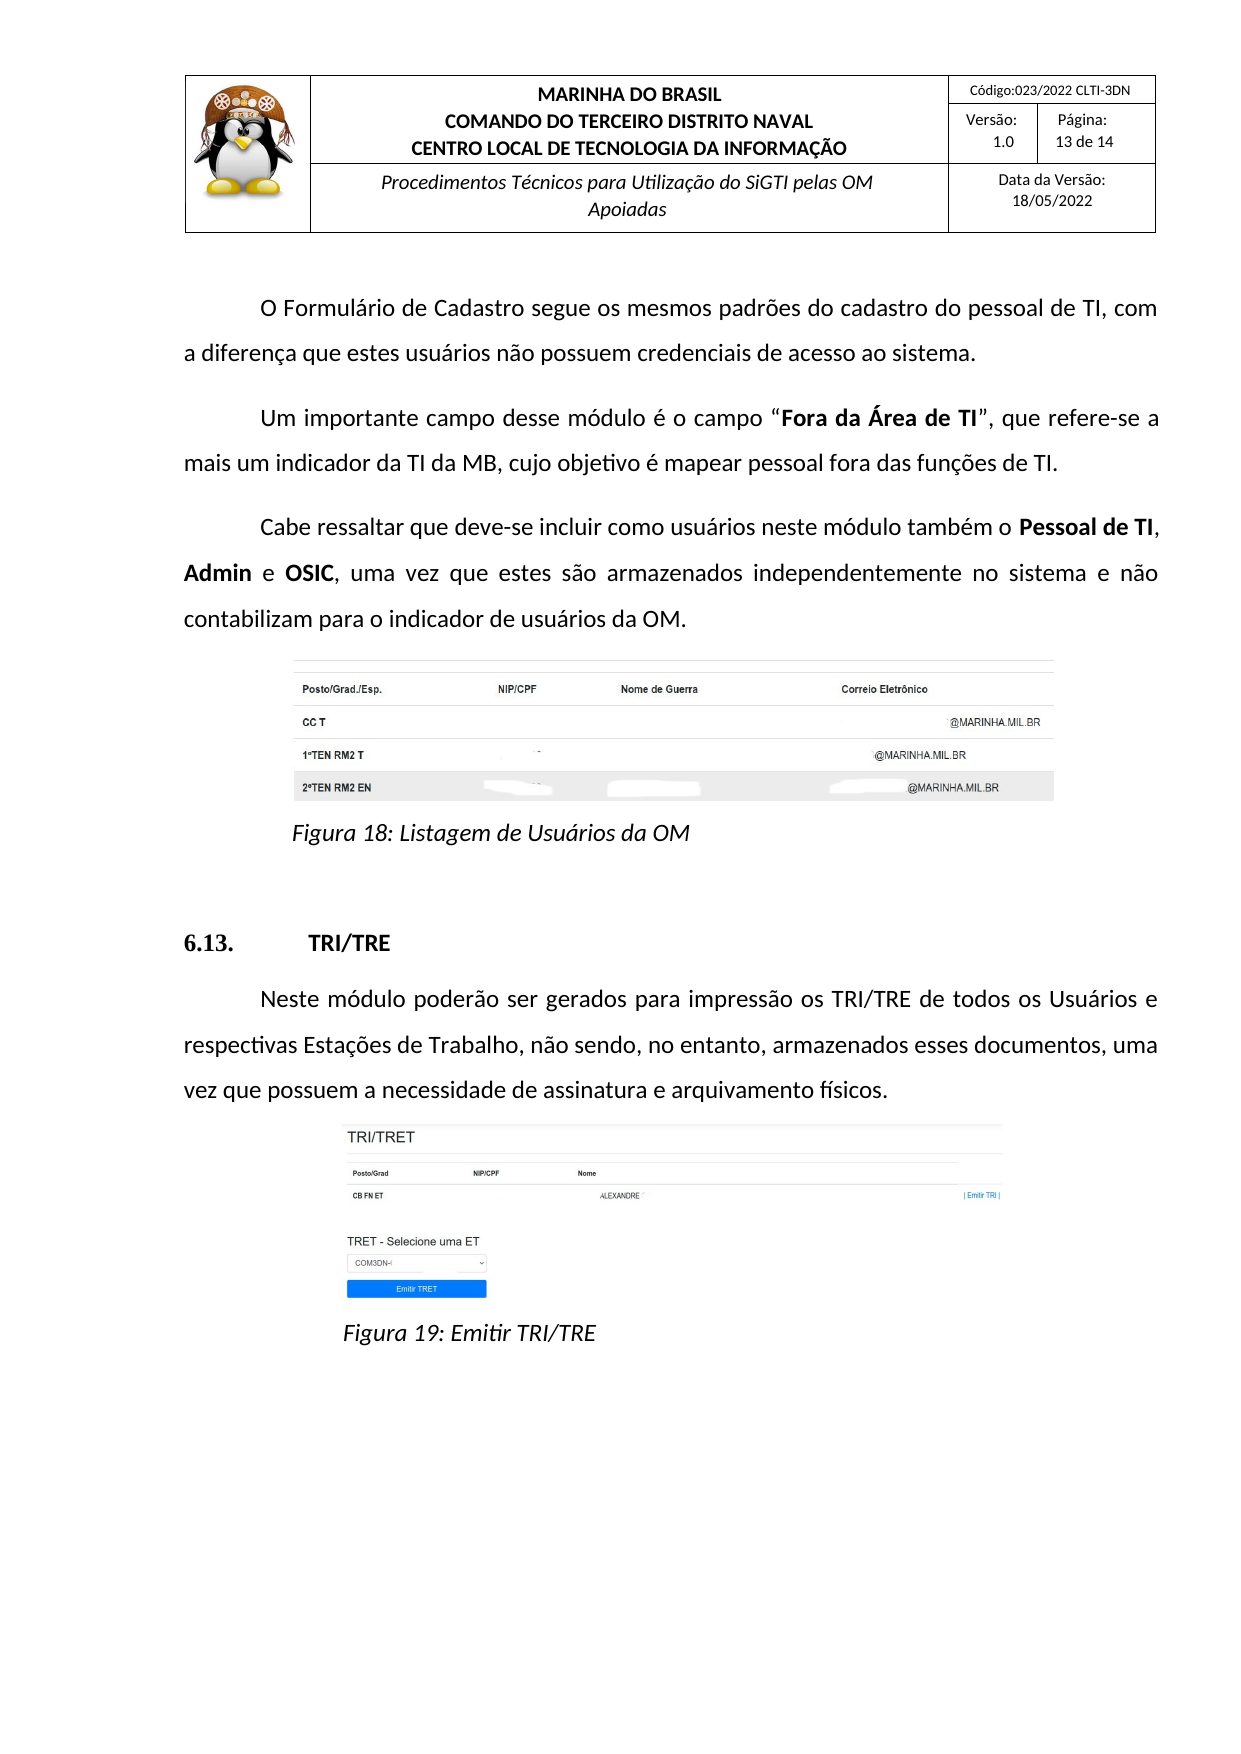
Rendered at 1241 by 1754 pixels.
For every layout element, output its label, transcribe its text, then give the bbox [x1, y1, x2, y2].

text Figura 18: Listagem de Usuários da OM [292, 817, 1160, 847]
text Cabe ressaltar que deve-se incluir como usuários neste módulo também o Pessoal de TI, Admin e OSIC, uma vez que estes são armazenados independentemente no sistema e não contabilizam para o indicador de usuários da OM. [183, 511, 1160, 633]
picture [185, 81, 301, 203]
picture [290, 652, 1054, 801]
text O Formulário de Cadastro segue os mesmos padrões do cadastro do pessoal de TI, com a diferença que estes usuários não possuem credenciais de acesso ao sistema. [183, 292, 1160, 368]
text Figura 19: Emitir TRI/TRE [343, 1318, 1160, 1348]
picture [341, 1124, 1003, 1302]
text Neste módulo poderão ser gerados para impressão os TRI/TRE de todos os Usuários e respectivas Estações de Trabalho, não sendo, no entanto, armazenados esses documentos, uma vez que possuem a necessidade de assinatura e arquivamento físicos. [183, 983, 1160, 1105]
text Um importante campo desse módulo é o campo “Fora da Área de TI”, que refere-se a mais um indicador da TI da MB, cujo objetivo é mapear pessoal fora das funções de TI. [183, 402, 1160, 478]
subtitle TRI/TRE [183, 927, 1160, 958]
